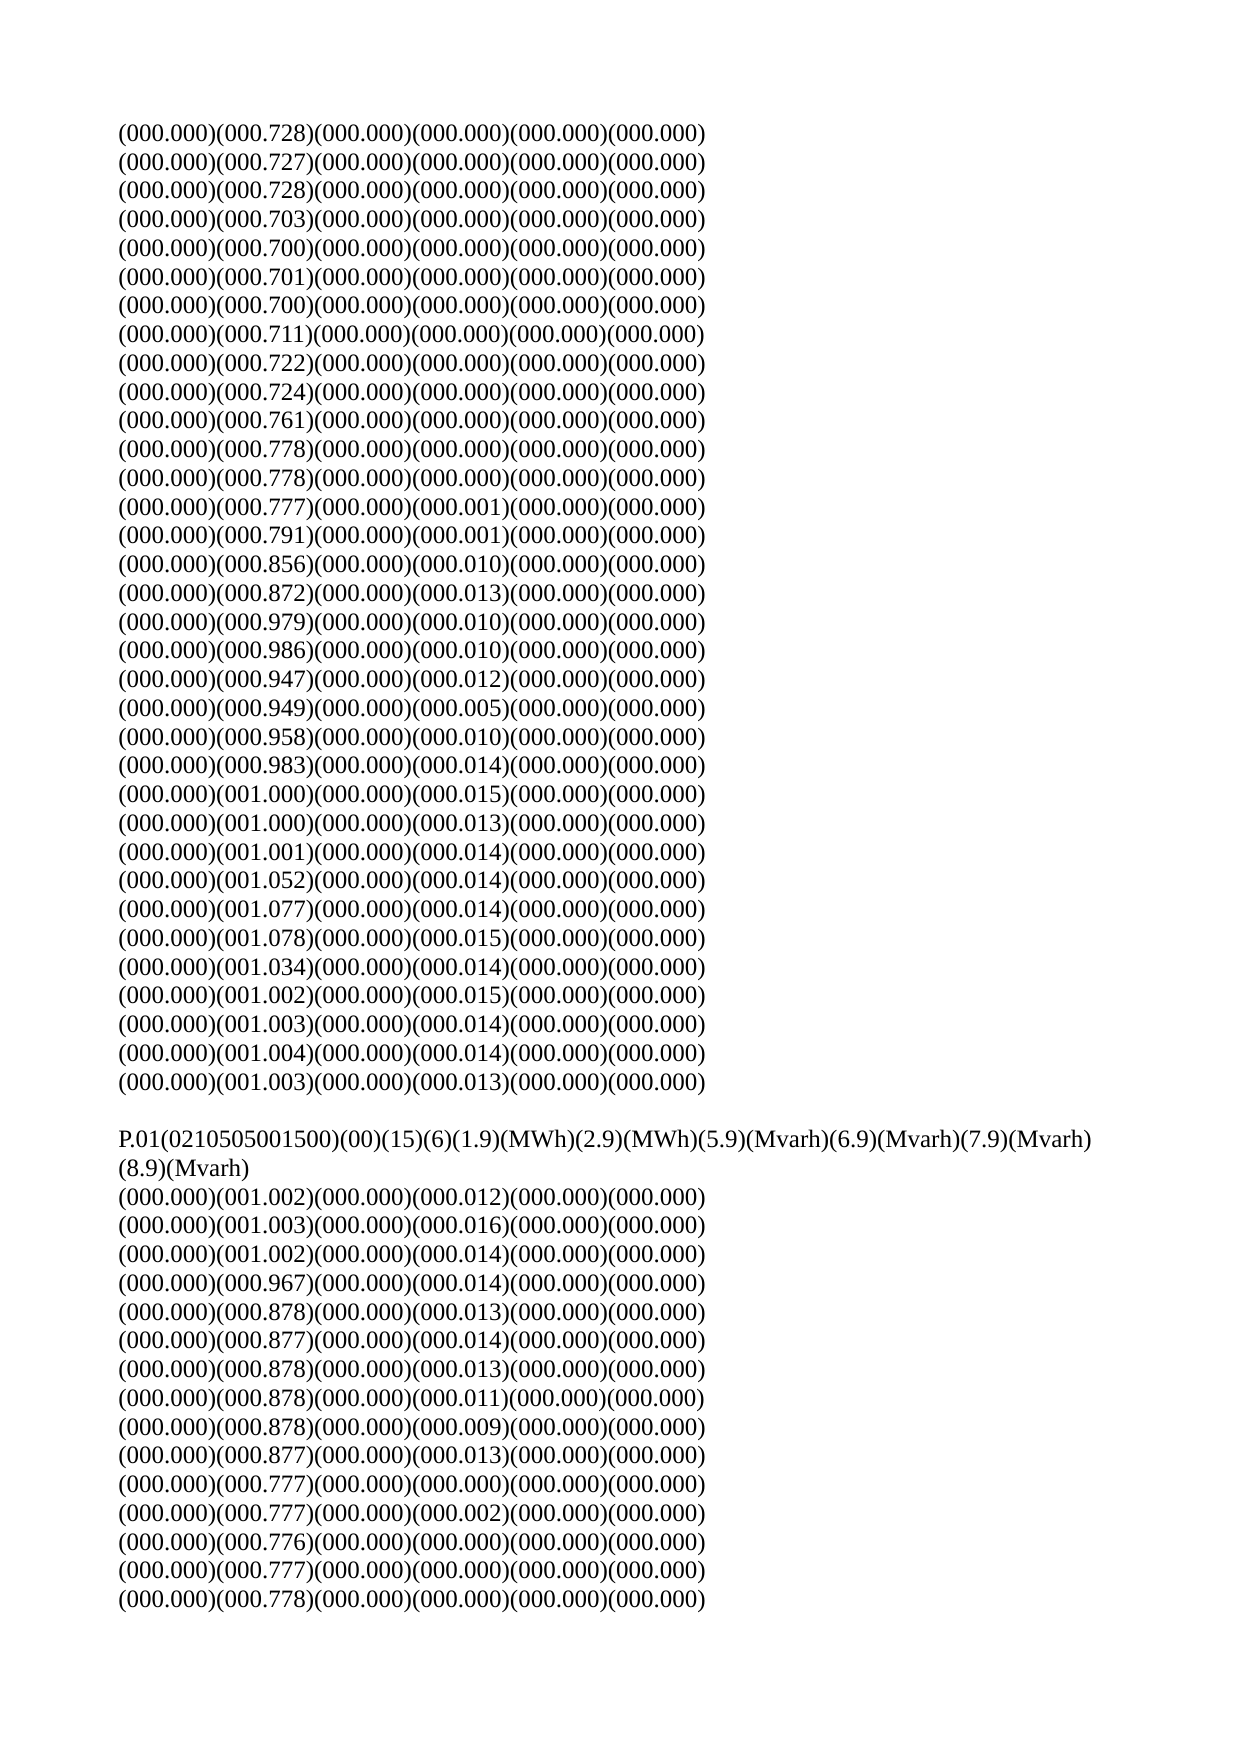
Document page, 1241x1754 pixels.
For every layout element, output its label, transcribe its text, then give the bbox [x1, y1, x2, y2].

text (000.000)(000.986)(000.000)(000.010)(000.000)(000.000) [118, 636, 1122, 664]
text (000.000)(001.003)(000.000)(000.013)(000.000)(000.000) [118, 1067, 1122, 1096]
text (000.000)(000.958)(000.000)(000.010)(000.000)(000.000) [118, 722, 1122, 751]
text (000.000)(000.701)(000.000)(000.000)(000.000)(000.000) [118, 262, 1122, 291]
text (000.000)(000.700)(000.000)(000.000)(000.000)(000.000) [118, 291, 1122, 319]
text (000.000)(001.000)(000.000)(000.013)(000.000)(000.000) [118, 808, 1122, 837]
text (000.000)(001.077)(000.000)(000.014)(000.000)(000.000) [118, 894, 1122, 923]
text (000.000)(000.727)(000.000)(000.000)(000.000)(000.000) [118, 147, 1122, 176]
text (000.000)(000.711)(000.000)(000.000)(000.000)(000.000) [118, 319, 1122, 348]
text (000.000)(000.778)(000.000)(000.000)(000.000)(000.000) [118, 434, 1122, 463]
text (000.000)(000.791)(000.000)(000.001)(000.000)(000.000) [118, 521, 1122, 549]
text (000.000)(000.777)(000.000)(000.000)(000.000)(000.000) [118, 1556, 1122, 1584]
text P.01(0210505001500)(00)(15)(6)(1.9)(MWh)(2.9)(MWh)(5.9)(Mvarh)(6.9)(Mvarh)(7.9)(Mvarh)(8.9)(Mvarh) [118, 1124, 1122, 1182]
text (000.000)(001.002)(000.000)(000.014)(000.000)(000.000) [118, 1239, 1122, 1268]
text (000.000)(000.700)(000.000)(000.000)(000.000)(000.000) [118, 233, 1122, 262]
text (000.000)(000.777)(000.000)(000.000)(000.000)(000.000) [118, 1469, 1122, 1498]
text (000.000)(000.778)(000.000)(000.000)(000.000)(000.000) [118, 463, 1122, 492]
text (000.000)(000.872)(000.000)(000.013)(000.000)(000.000) [118, 578, 1122, 607]
text (000.000)(000.778)(000.000)(000.000)(000.000)(000.000) [118, 1584, 1122, 1613]
text (000.000)(000.947)(000.000)(000.012)(000.000)(000.000) [118, 664, 1122, 693]
text (000.000)(000.722)(000.000)(000.000)(000.000)(000.000) [118, 348, 1122, 377]
text (000.000)(000.949)(000.000)(000.005)(000.000)(000.000) [118, 693, 1122, 722]
text (000.000)(000.878)(000.000)(000.013)(000.000)(000.000) [118, 1297, 1122, 1326]
text (000.000)(001.052)(000.000)(000.014)(000.000)(000.000) [118, 866, 1122, 894]
text (000.000)(001.000)(000.000)(000.015)(000.000)(000.000) [118, 779, 1122, 808]
text (000.000)(000.979)(000.000)(000.010)(000.000)(000.000) [118, 607, 1122, 636]
text (000.000)(001.078)(000.000)(000.015)(000.000)(000.000) [118, 923, 1122, 952]
text (000.000)(000.761)(000.000)(000.000)(000.000)(000.000) [118, 406, 1122, 434]
text (000.000)(000.983)(000.000)(000.014)(000.000)(000.000) [118, 751, 1122, 779]
text (000.000)(000.724)(000.000)(000.000)(000.000)(000.000) [118, 377, 1122, 406]
text (000.000)(001.002)(000.000)(000.015)(000.000)(000.000) [118, 981, 1122, 1009]
text (000.000)(000.877)(000.000)(000.013)(000.000)(000.000) [118, 1441, 1122, 1469]
text (000.000)(000.967)(000.000)(000.014)(000.000)(000.000) [118, 1268, 1122, 1297]
text (000.000)(001.034)(000.000)(000.014)(000.000)(000.000) [118, 952, 1122, 981]
text (000.000)(000.776)(000.000)(000.000)(000.000)(000.000) [118, 1527, 1122, 1556]
text (000.000)(000.878)(000.000)(000.013)(000.000)(000.000) [118, 1354, 1122, 1383]
text (000.000)(000.728)(000.000)(000.000)(000.000)(000.000) [118, 118, 1122, 147]
text (000.000)(000.878)(000.000)(000.009)(000.000)(000.000) [118, 1412, 1122, 1441]
text (000.000)(000.856)(000.000)(000.010)(000.000)(000.000) [118, 549, 1122, 578]
text (000.000)(001.003)(000.000)(000.014)(000.000)(000.000) [118, 1009, 1122, 1038]
text (000.000)(000.703)(000.000)(000.000)(000.000)(000.000) [118, 204, 1122, 233]
text (000.000)(000.777)(000.000)(000.001)(000.000)(000.000) [118, 492, 1122, 521]
text (000.000)(000.728)(000.000)(000.000)(000.000)(000.000) [118, 176, 1122, 204]
text (000.000)(000.777)(000.000)(000.002)(000.000)(000.000) [118, 1498, 1122, 1527]
text (000.000)(000.877)(000.000)(000.014)(000.000)(000.000) [118, 1326, 1122, 1354]
text (000.000)(001.004)(000.000)(000.014)(000.000)(000.000) [118, 1038, 1122, 1067]
text (000.000)(000.878)(000.000)(000.011)(000.000)(000.000) [118, 1383, 1122, 1412]
text (000.000)(001.001)(000.000)(000.014)(000.000)(000.000) [118, 837, 1122, 866]
text (000.000)(001.002)(000.000)(000.012)(000.000)(000.000) [118, 1182, 1122, 1211]
text (000.000)(001.003)(000.000)(000.016)(000.000)(000.000) [118, 1211, 1122, 1239]
